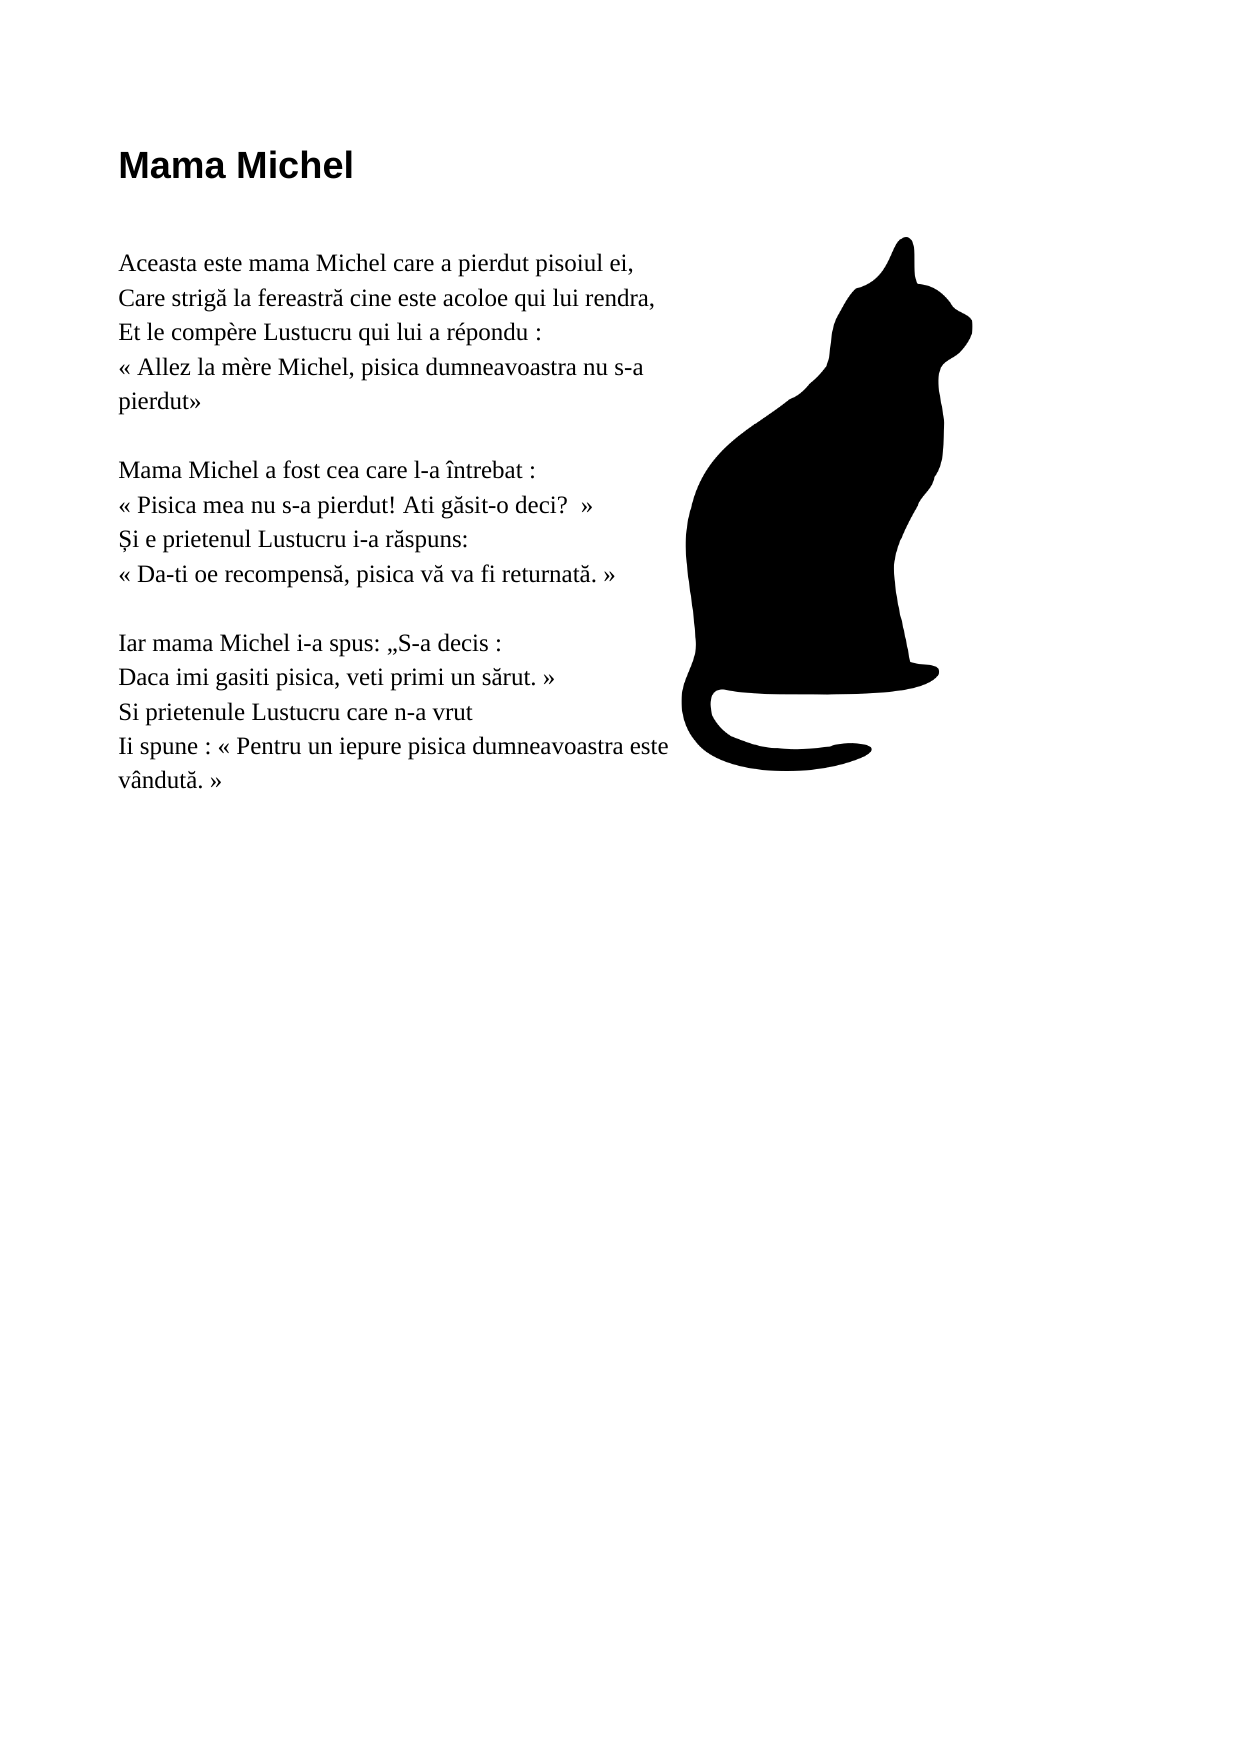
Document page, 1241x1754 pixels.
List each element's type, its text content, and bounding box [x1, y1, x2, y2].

subtitle Mama Michel [118, 143, 1122, 187]
text Aceasta este mama Michel care a pierdut pisoiul ei, Care strigă la fereastră cine este acoloe qui lui rendra, Et le compère Lustucru qui lui a répondu : « Allez la mère Michel, pisica dumneavoastra nu s-a pierdut» Mama Michel a fost cea care l-a întrebat : « Pisica mea nu s-a pierdut! Ati găsit-o deci? » Și e prietenul Lustucru i-a răspuns: « Da-ti oe recompensă, pisica vă va fi returnată. » Iar mama Michel i-a spus: „S-a decis : Daca imi gasiti pisica, veti primi un sărut. » Si prietenule Lustucru care n-a vrut Ii spune : « Pentru un iepure pisica dumneavoastra este vândută. » [118, 248, 1122, 794]
picture [681, 237, 973, 771]
